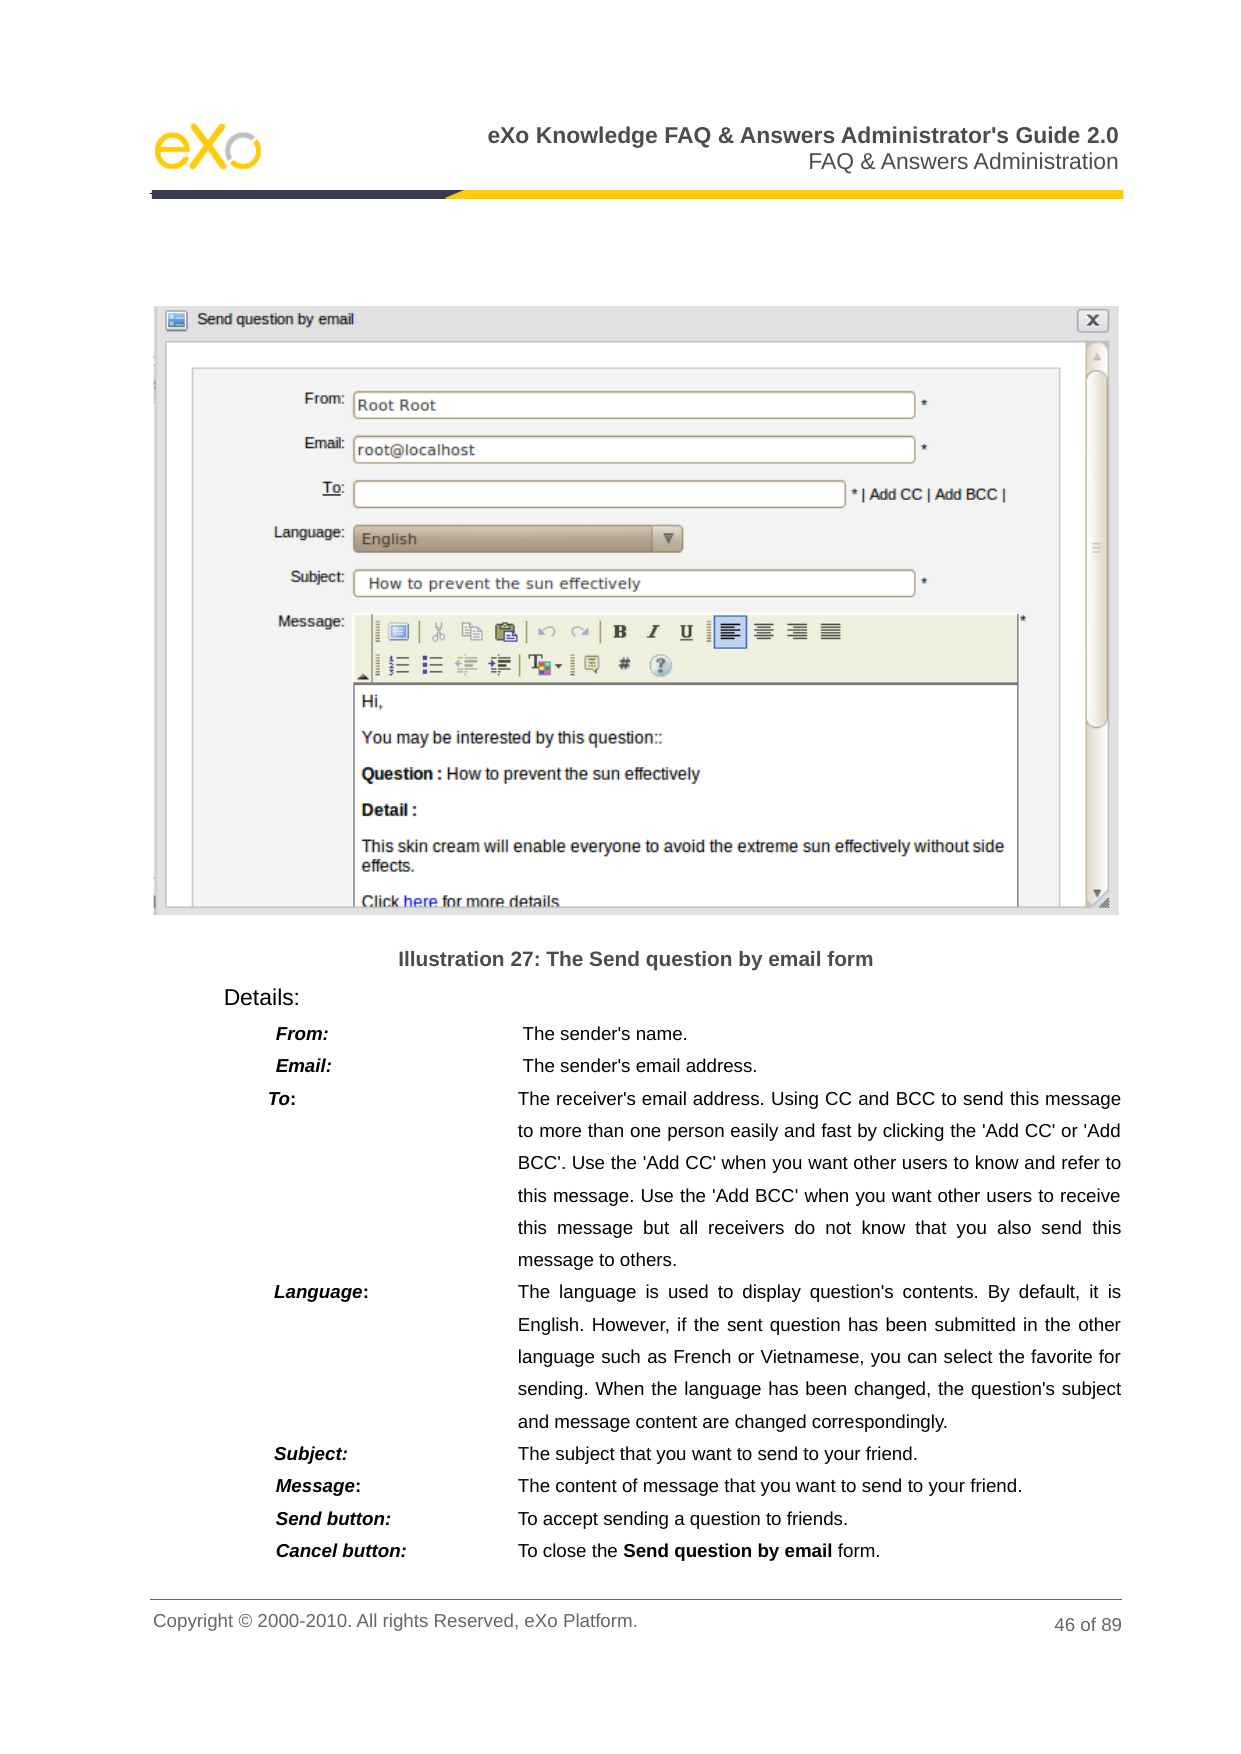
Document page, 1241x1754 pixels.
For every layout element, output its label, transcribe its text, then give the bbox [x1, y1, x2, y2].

text Details: [153, 223, 1122, 1010]
text From: The sender's name. [276, 1023, 1122, 1044]
picture [151, 190, 1124, 199]
text [153, 298, 1118, 306]
text Subject: The subject that you want to send to your friend. [274, 1443, 1122, 1464]
picture [153, 306, 1119, 915]
text Language: The language is used to display question's contents. By default, it is English. However, if the sent question has been submitted in the other language such as French or Vietnamese, you can select the favorite for sending. When the language has been changed, the question's subject and message content are changed correspondingly. [274, 1281, 1122, 1432]
text Send button: To accept sending a question to friends. [276, 1507, 1122, 1529]
text Message: The content of message that you want to send to your friend. [276, 1475, 1122, 1497]
text Email: The sender's email address. [276, 1055, 1122, 1077]
picture [155, 123, 262, 170]
text Cancel button: To close the Send question by email form. [276, 1540, 1122, 1561]
text To: The receiver's email address. Using CC and BCC to send this message to more than one person easily and fast by clicking the 'Add CC' or 'Add BCC'. Use the 'Add CC' when you want other users to know and refer to this message. Use the 'Add BCC' when you want other users to receive this message but all receivers do not know that you also send this message to others. [268, 1088, 1122, 1271]
text Illustration 27: The Send question by email form [153, 915, 1118, 970]
